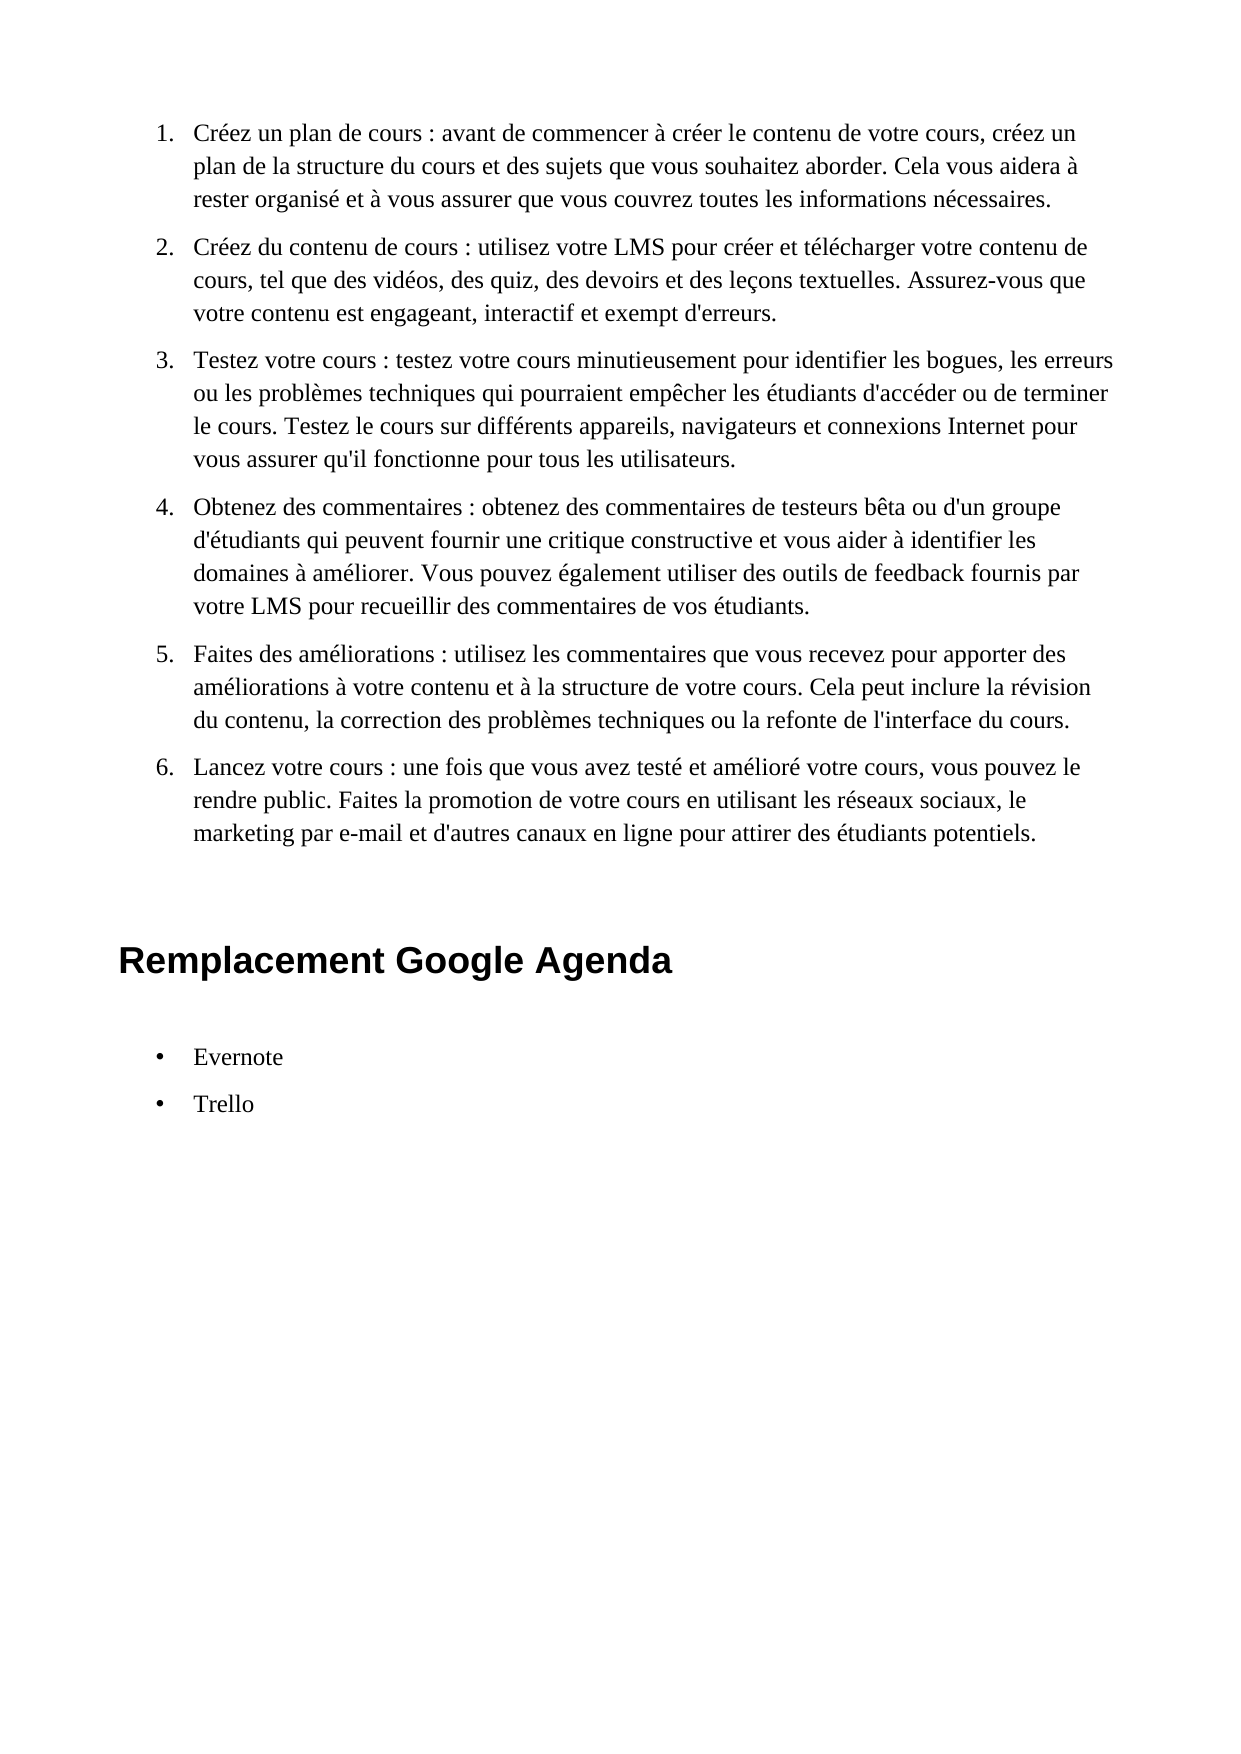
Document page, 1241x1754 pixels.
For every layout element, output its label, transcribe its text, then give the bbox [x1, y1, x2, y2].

list Lancez votre cours : une fois que vous avez testé et amélioré votre cours, vous pouvez le rendre public. Faites la promotion de votre cours en utilisant les réseaux sociaux, le marketing par e-mail et d'autres canaux en ligne pour attirer des étudiants potentiels. [156, 752, 1122, 847]
list Evernote [156, 1042, 1122, 1071]
list Créez un plan de cours : avant de commencer à créer le contenu de votre cours, créez un plan de la structure du cours et des sujets que vous souhaitez aborder. Cela vous aidera à rester organisé et à vous assurer que vous couvrez toutes les informations nécessaires. [156, 118, 1122, 213]
list Créez du contenu de cours : utilisez votre LMS pour créer et télécharger votre contenu de cours, tel que des vidéos, des quiz, des devoirs et des leçons textuelles. Assurez-vous que votre contenu est engageant, interactif et exempt d'erreurs. [156, 232, 1122, 327]
subtitle Remplacement Google Agenda [118, 939, 1122, 982]
list Trello [156, 1089, 1122, 1118]
list Obtenez des commentaires : obtenez des commentaires de testeurs bêta ou d'un groupe d'étudiants qui peuvent fournir une critique constructive et vous aider à identifier les domaines à améliorer. Vous pouvez également utiliser des outils de feedback fournis par votre LMS pour recueillir des commentaires de vos étudiants. [156, 492, 1122, 620]
list Testez votre cours : testez votre cours minutieusement pour identifier les bogues, les erreurs ou les problèmes techniques qui pourraient empêcher les étudiants d'accéder ou de terminer le cours. Testez le cours sur différents appareils, navigateurs et connexions Internet pour vous assurer qu'il fonctionne pour tous les utilisateurs. [156, 345, 1122, 473]
list Faites des améliorations : utilisez les commentaires que vous recevez pour apporter des améliorations à votre contenu et à la structure de votre cours. Cela peut inclure la révision du contenu, la correction des problèmes techniques ou la refonte de l'interface du cours. [156, 639, 1122, 733]
